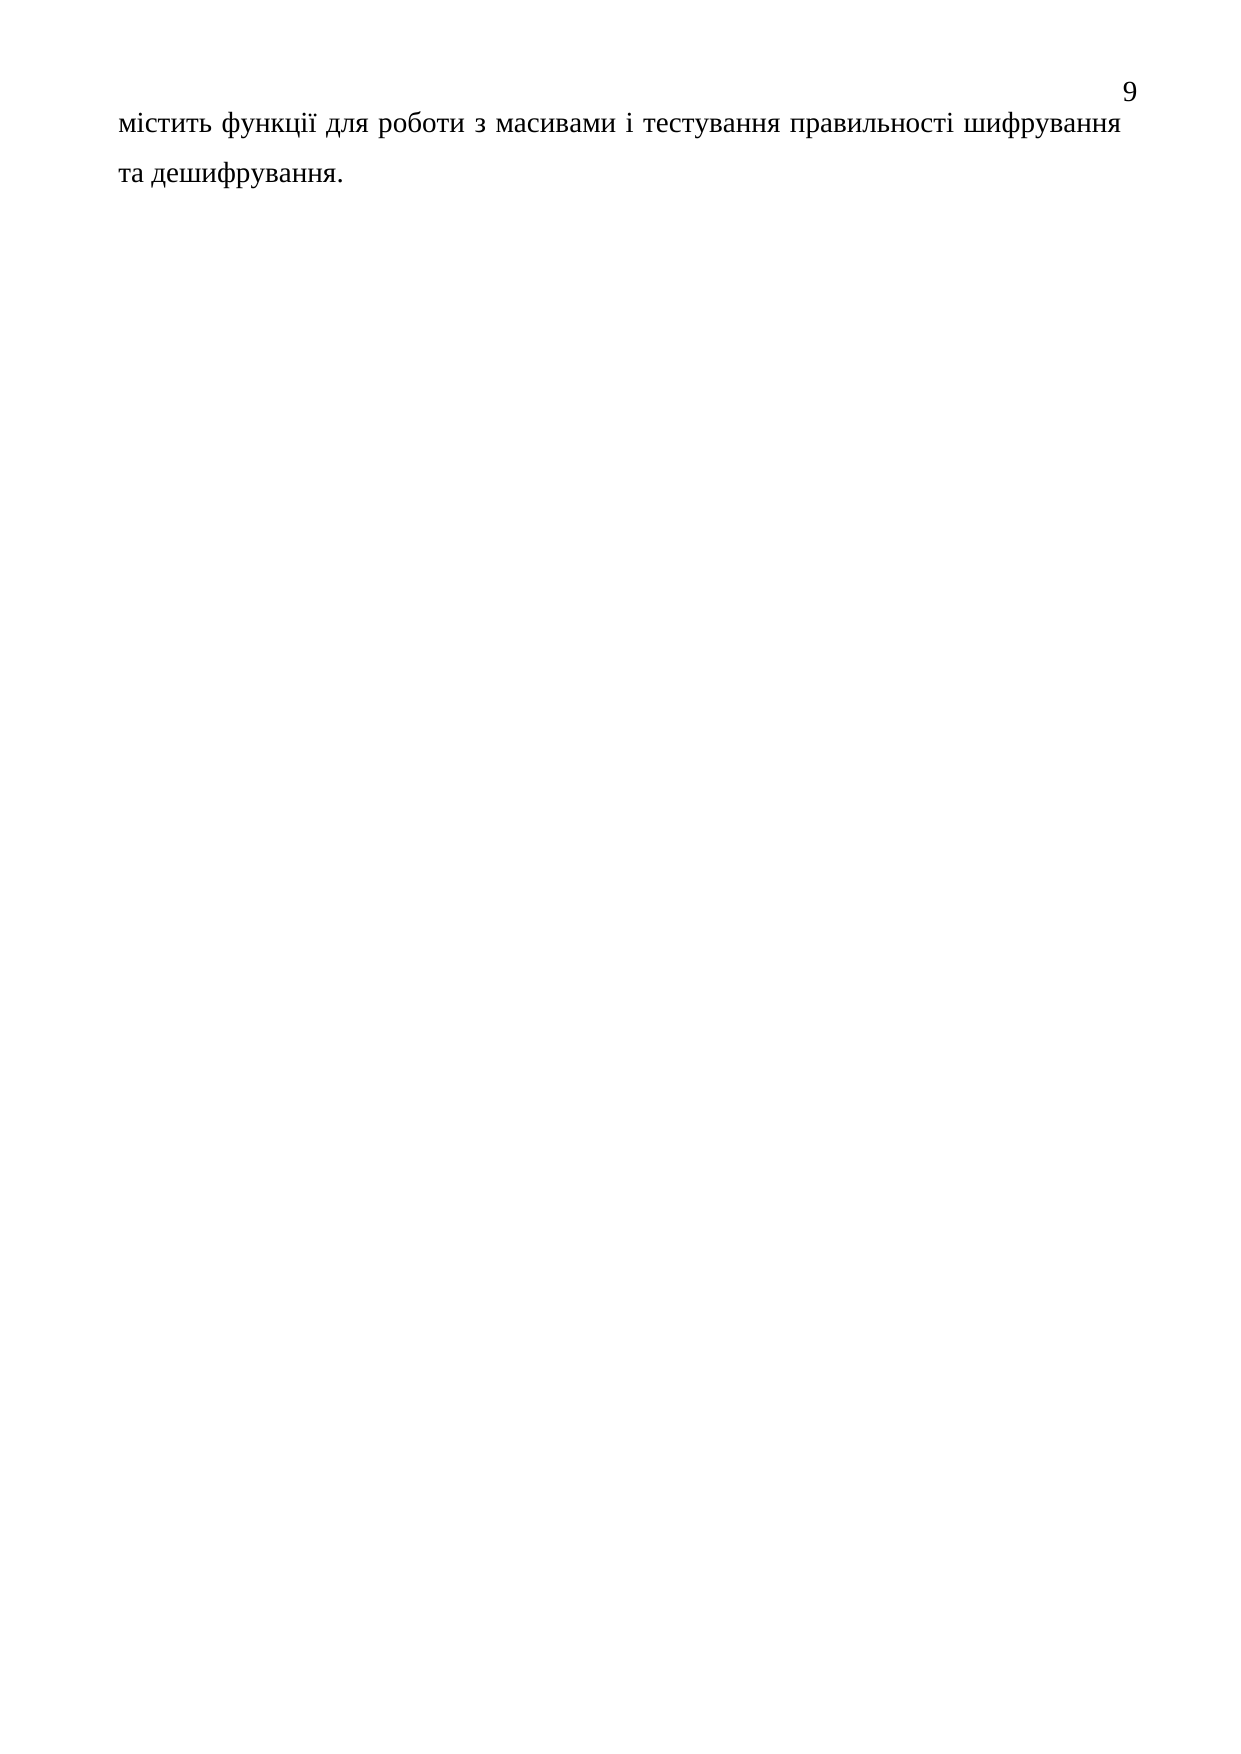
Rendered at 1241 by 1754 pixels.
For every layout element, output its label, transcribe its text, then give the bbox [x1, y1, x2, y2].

text містить функції для роботи з масивами і тестування правильності шифрування та дешифрування. [118, 105, 1122, 189]
